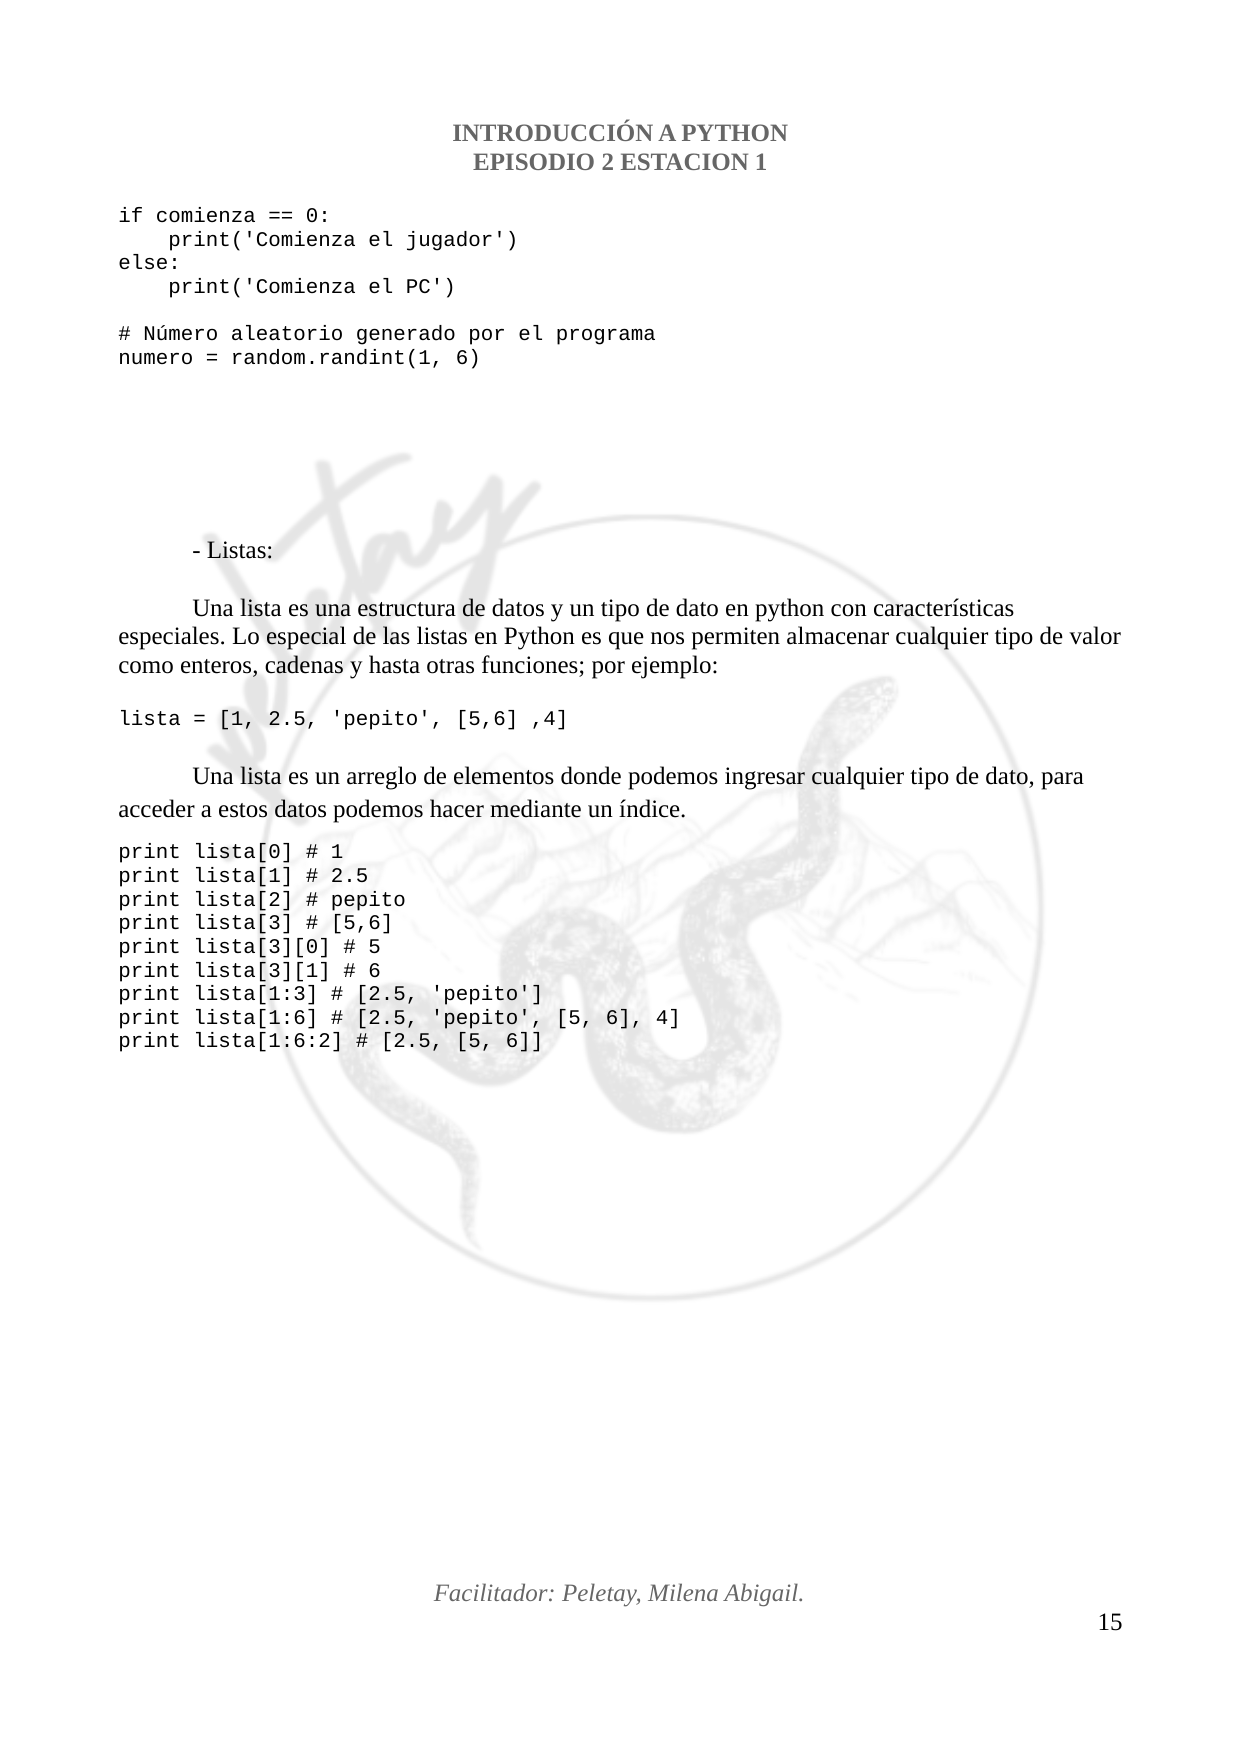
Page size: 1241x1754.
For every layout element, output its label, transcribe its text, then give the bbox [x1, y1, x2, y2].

text - Listas: [118, 535, 1122, 564]
text print lista[2] # pepito [118, 889, 1122, 912]
text else: [118, 252, 1122, 276]
text print lista[1:6] # [2.5, 'pepito', [5, 6], 4] [118, 1007, 1122, 1031]
text print lista[1] # 2.5 [118, 865, 1122, 889]
text print lista[0] # 1 [118, 841, 1122, 865]
text numero = random.randint(1, 6) [118, 347, 1122, 371]
text print lista[3][1] # 6 [118, 959, 1122, 983]
text print lista[1:3] # [2.5, 'pepito'] [118, 983, 1122, 1007]
text print('Comienza el PC') [118, 276, 1122, 300]
text # Número aleatorio generado por el programa [118, 323, 1122, 347]
text print lista[1:6:2] # [2.5, [5, 6]] [118, 1031, 1122, 1054]
text if comienza == 0: [118, 205, 1122, 229]
text Una lista es una estructura de datos y un tipo de dato en python con características especiales. Lo especial de las listas en Python es que nos permiten almacenar cualquier tipo de valor como enteros, cadenas y hasta otras funciones; por ejemplo: [118, 593, 1122, 679]
text print('Comienza el jugador') [118, 229, 1122, 252]
text lista = [1, 2.5, 'pepito', [5,6] ,4] [118, 708, 1122, 731]
text Una lista es un arreglo de elementos donde podemos ingresar cualquier tipo de dato, para acceder a estos datos podemos hacer mediante un índice. [118, 761, 1122, 822]
text print lista[3][0] # 5 [118, 936, 1122, 959]
text print lista[3] # [5,6] [118, 912, 1122, 936]
